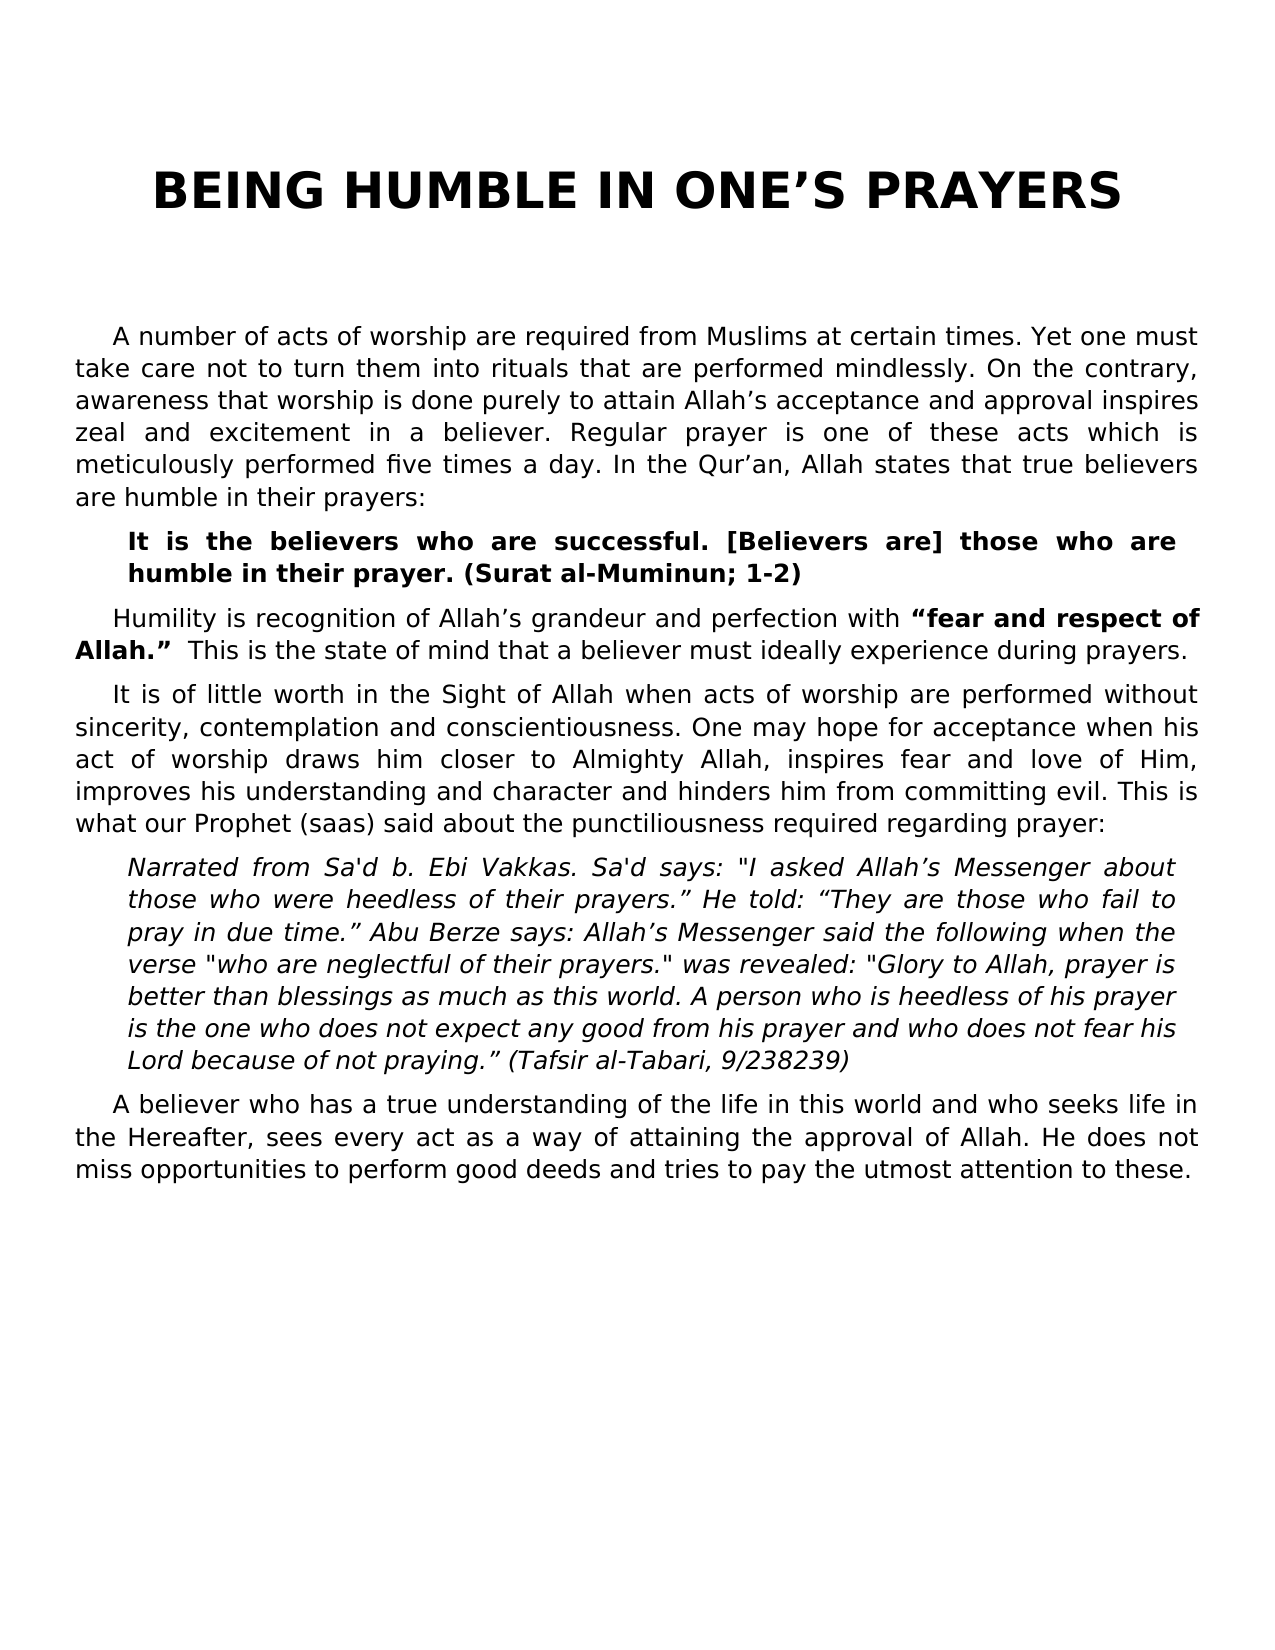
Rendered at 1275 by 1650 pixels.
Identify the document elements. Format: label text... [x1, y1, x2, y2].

text It is of little worth in the Sight of Allah when acts of worship are performed without sincerity, contemplation and conscientiousness. One may hope for acceptance when his act of worship draws him closer to Almighty Allah, inspires fear and love of Him, improves his understanding and character and hinders him from committing evil. This is what our Prophet (saas) said about the punctiliousness required regarding prayer: [75, 681, 1200, 838]
subtitle BEING HUMBLE IN ONE’S PRAYERS [75, 162, 1200, 221]
text Narrated from Sa'd b. Ebi Vakkas. Sa'd says: "I asked Allah’s Messenger about those who were heedless of their prayers.” He told: “They are those who fail to pray in due time.” Abu Berze says: Allah’s Messenger said the following when the verse "who are neglectful of their prayers." was revealed: "Glory to Allah, prayer is better than blessings as much as this world. A person who is heedless of his prayer is the one who does not expect any good from his prayer and who does not fear his Lord because of not praying.” (Tafsir al-Tabari, 9/238239) [127, 854, 1177, 1075]
text A number of acts of worship are required from Muslims at certain times. Yet one must take care not to turn them into rituals that are performed mindlessly. On the contrary, awareness that worship is done purely to attain Allah’s acceptance and approval inspires zeal and excitement in a believer. Regular prayer is one of these acts which is meticulously performed five times a day. In the Qur’an, Allah states that true believers are humble in their prayers: [75, 322, 1200, 512]
text Humility is recognition of Allah’s grandeur and perfection with “fear and respect of Allah.” This is the state of mind that a believer must ideally experience during prayers. [75, 604, 1200, 665]
text It is the believers who are successful. [Believers are] those who are humble in their prayer. (Surat al-Muminun; 1-2) [127, 527, 1177, 589]
text A believer who has a true understanding of the life in this world and who seeks life in the Hereafter, sees every act as a way of attaining the approval of Allah. He does not miss opportunities to perform good deeds and tries to pay the utmost attention to these. [75, 1091, 1200, 1184]
